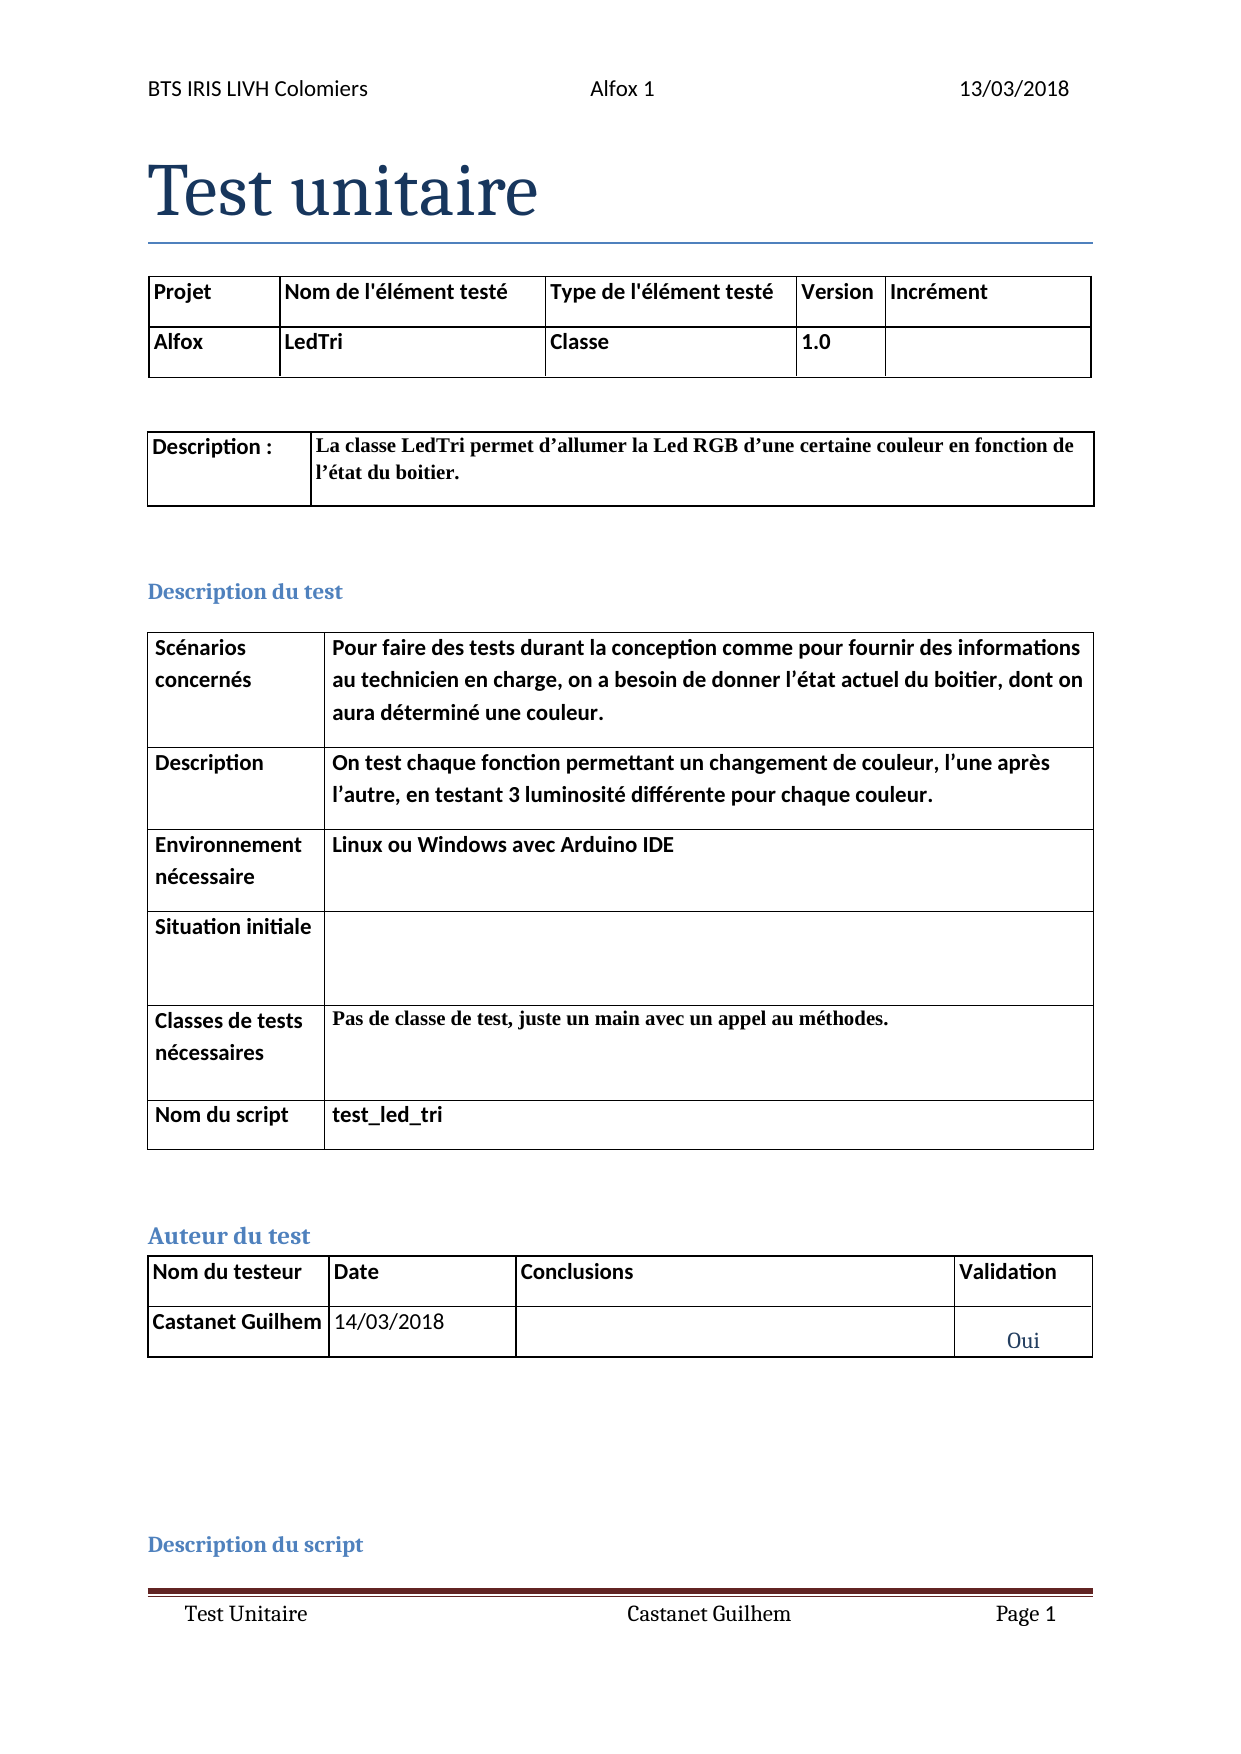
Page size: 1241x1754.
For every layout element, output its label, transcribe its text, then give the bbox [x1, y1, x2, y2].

table_header Validation [955, 1257, 1092, 1306]
table_header Type de l'élément testé [546, 277, 796, 326]
table_cell Linux ou Windows avec Arduino IDE [325, 830, 1093, 911]
table_cell Castanet Guilhem [149, 1307, 328, 1356]
table_header Scénarios concernés [148, 633, 324, 747]
table_cell 14/03/2018 [330, 1307, 515, 1356]
table_cell Description [148, 748, 324, 829]
table_cell Classe [546, 328, 796, 376]
table_cell Pas de classe de test, juste un main avec un appel au méthodes. [325, 1006, 1093, 1099]
subtitle Auteur du test [148, 1222, 1093, 1251]
subtitle Description du test [148, 578, 1093, 605]
table_cell [517, 1307, 954, 1356]
table_cell Oui [955, 1306, 1092, 1356]
table_header Nom de l'élément testé [281, 277, 545, 326]
table_header Date [330, 1257, 515, 1306]
table_cell Environnement nécessaire [148, 830, 324, 911]
table_cell Situation initiale [148, 912, 324, 1005]
table_cell LedTri [281, 328, 545, 376]
table_cell [886, 328, 1090, 376]
table_header Conclusions [517, 1257, 954, 1306]
table_cell Classes de tests nécessaires [148, 1006, 324, 1099]
table_cell Nom du script [148, 1101, 324, 1149]
table_header Incrément [886, 277, 1090, 326]
table_cell Alfox [150, 328, 279, 376]
table_cell test_led_tri [325, 1101, 1093, 1149]
table_header Projet [150, 277, 279, 326]
table_header La classe LedTri permet d’allumer la Led RGB d’une certaine couleur en fonction de l’état du boitier. [312, 433, 1093, 505]
table_cell 1.0 [797, 328, 885, 376]
subtitle Description du script [148, 1532, 1093, 1558]
table_cell On test chaque fonction permettant un changement de couleur, l’une après l’autre, en testant 3 luminosité différente pour chaque couleur. [325, 748, 1093, 829]
table_header Version [797, 277, 885, 326]
table_header Description : [148, 433, 310, 505]
subtitle Test unitaire [148, 148, 1093, 242]
table_cell [325, 912, 1093, 1005]
table_header Pour faire des tests durant la conception comme pour fournir des informations au technicien en charge, on a besoin de donner l’état actuel du boitier, dont on aura déterminé une couleur. [325, 633, 1093, 747]
table_header Nom du testeur [149, 1257, 328, 1306]
